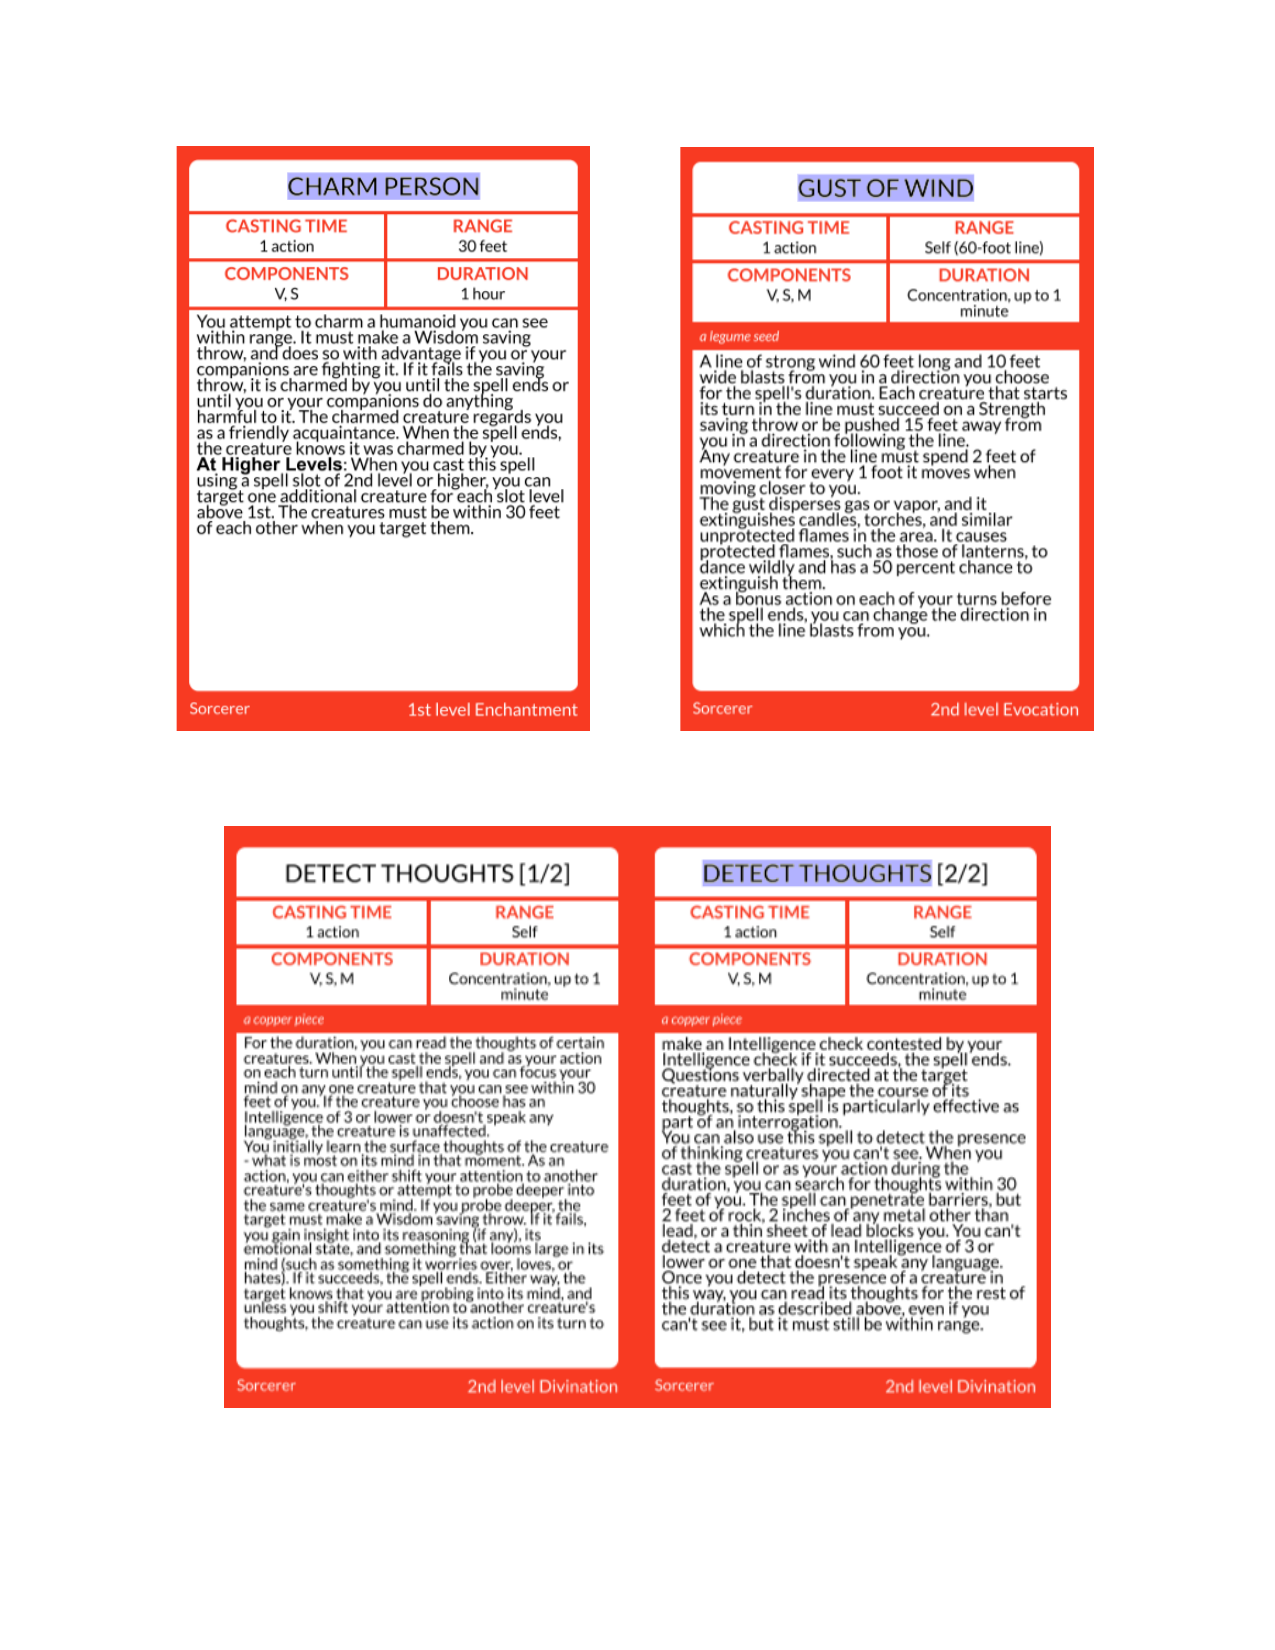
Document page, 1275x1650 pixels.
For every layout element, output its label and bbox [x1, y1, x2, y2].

picture [224, 826, 1051, 1408]
picture [680, 147, 1094, 731]
picture [176, 146, 590, 731]
